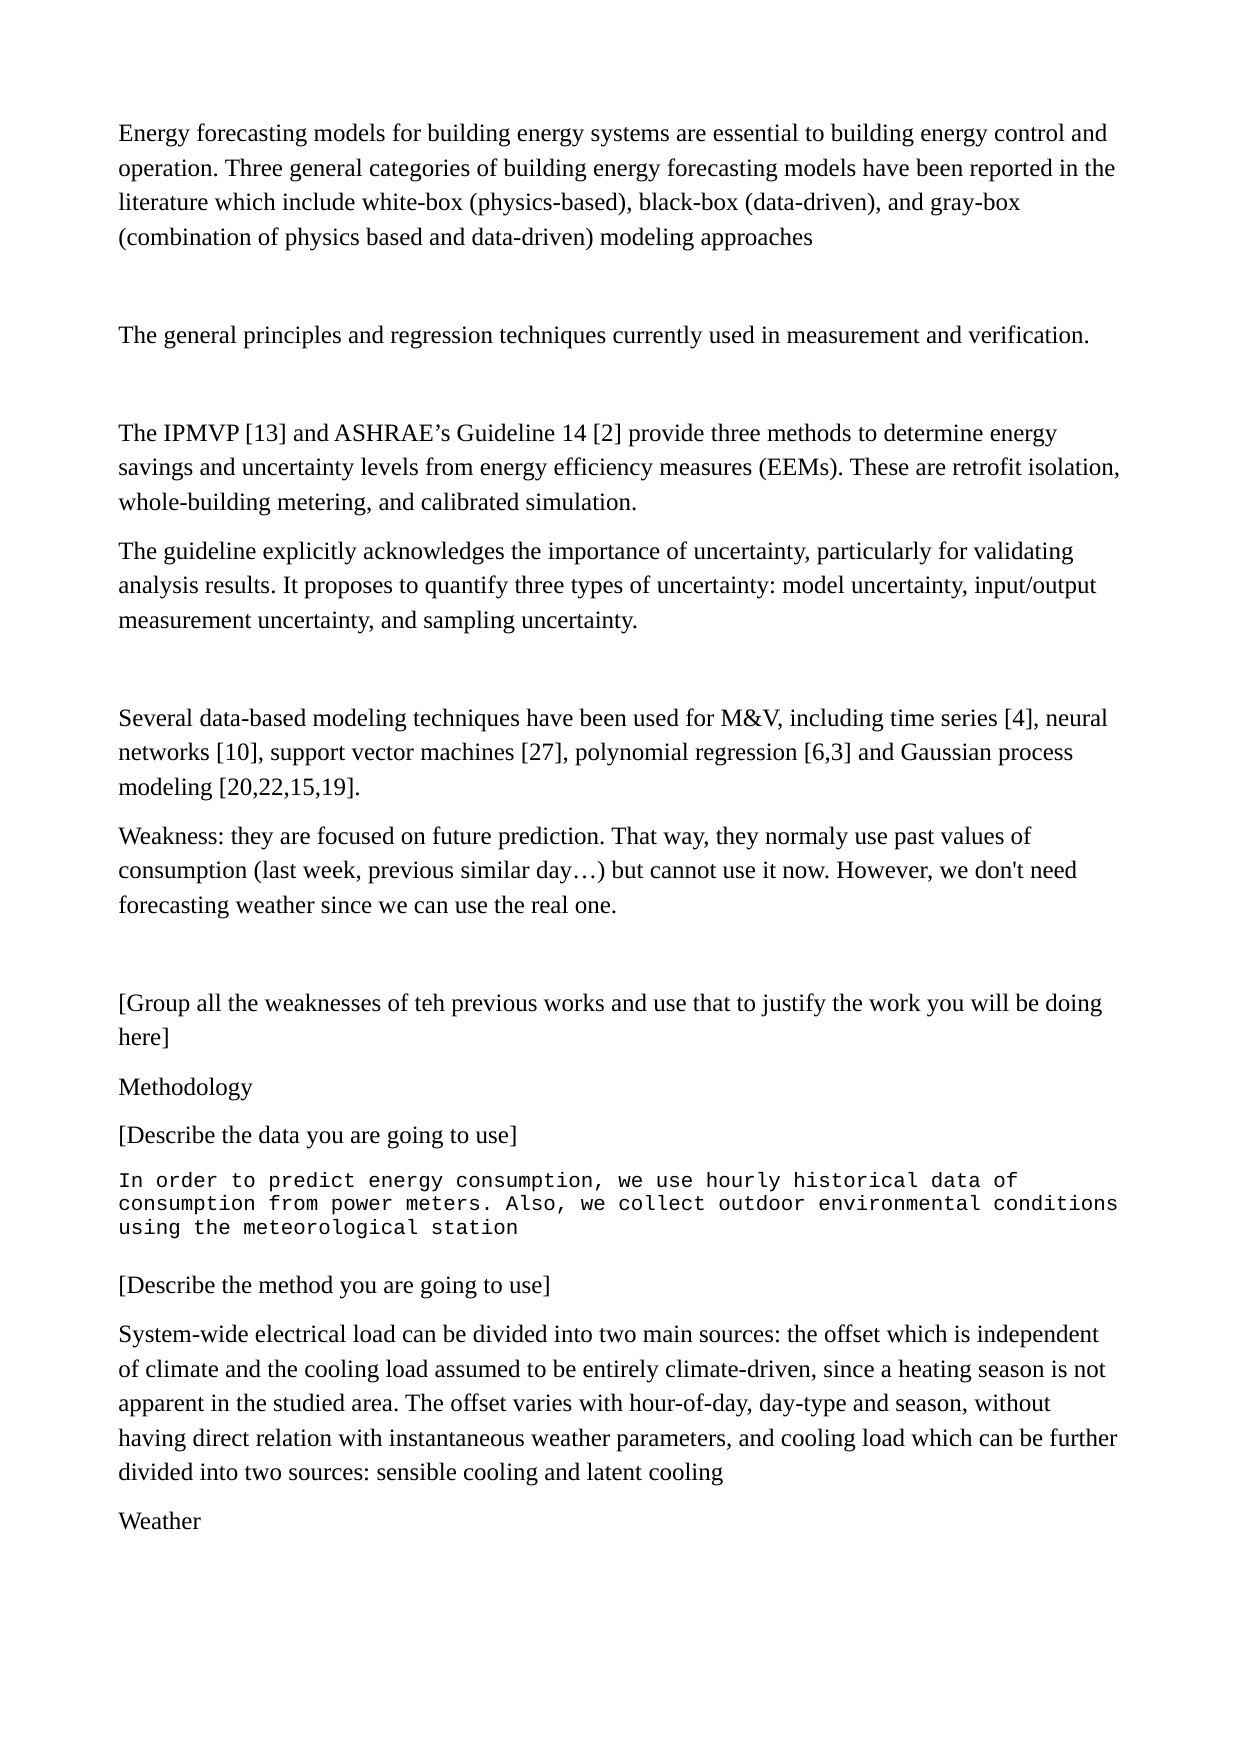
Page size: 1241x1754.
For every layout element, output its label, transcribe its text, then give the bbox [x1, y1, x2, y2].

text Several data-based modeling techniques have been used for M&V, including time series [4], neural networks [10], support vector machines [27], polynomial regression [6,3] and Gaussian process modeling [20,22,15,19]. [118, 703, 1122, 801]
text [Group all the weaknesses of teh previous works and use that to justify the work you will be doing here] [118, 988, 1122, 1051]
text The guideline explicitly acknowledges the importance of uncertainty, particularly for validating analysis results. It proposes to quantify three types of uncertainty: model uncertainty, input/output measurement uncertainty, and sampling uncertainty. [118, 536, 1122, 633]
text Methodology [118, 1072, 1122, 1100]
text Weakness: they are focused on future prediction. That way, they normaly use past values of consumption (last week, previous similar day…) but cannot use it now. However, we don't need forecasting weather since we can use the real one. [118, 821, 1122, 919]
text [Describe the data you are going to use] [118, 1121, 1122, 1149]
text System-wide electrical load can be divided into two main sources: the offset which is independent of climate and the cooling load assumed to be entirely climate-driven, since a heating season is not apparent in the studied area. The offset varies with hour-of-day, day-type and season, without having direct relation with instantaneous weather parameters, and cooling load which can be further divided into two sources: sensible cooling and latent cooling [118, 1319, 1122, 1486]
text In order to predict energy consumption, we use hourly historical data of consumption from power meters. Also, we collect outdoor environmental conditions using the meteorological station [118, 1170, 1122, 1241]
text Weather [118, 1506, 1122, 1535]
text Energy forecasting models for building energy systems are essential to building energy control and operation. Three general categories of building energy forecasting models have been reported in the literature which include white-box (physics-based), black-box (data-driven), and gray-box (combination of physics based and data-driven) modeling approaches [118, 118, 1122, 250]
text [Describe the method you are going to use] [118, 1270, 1122, 1299]
text The IPMVP [13] and ASHRAE’s Guideline 14 [2] provide three methods to determine energy savings and uncertainty levels from energy efficiency measures (EEMs). These are retrofit isolation, whole-building metering, and calibrated simulation. [118, 418, 1122, 516]
text The general principles and regression techniques currently used in measurement and verification. [118, 320, 1122, 348]
